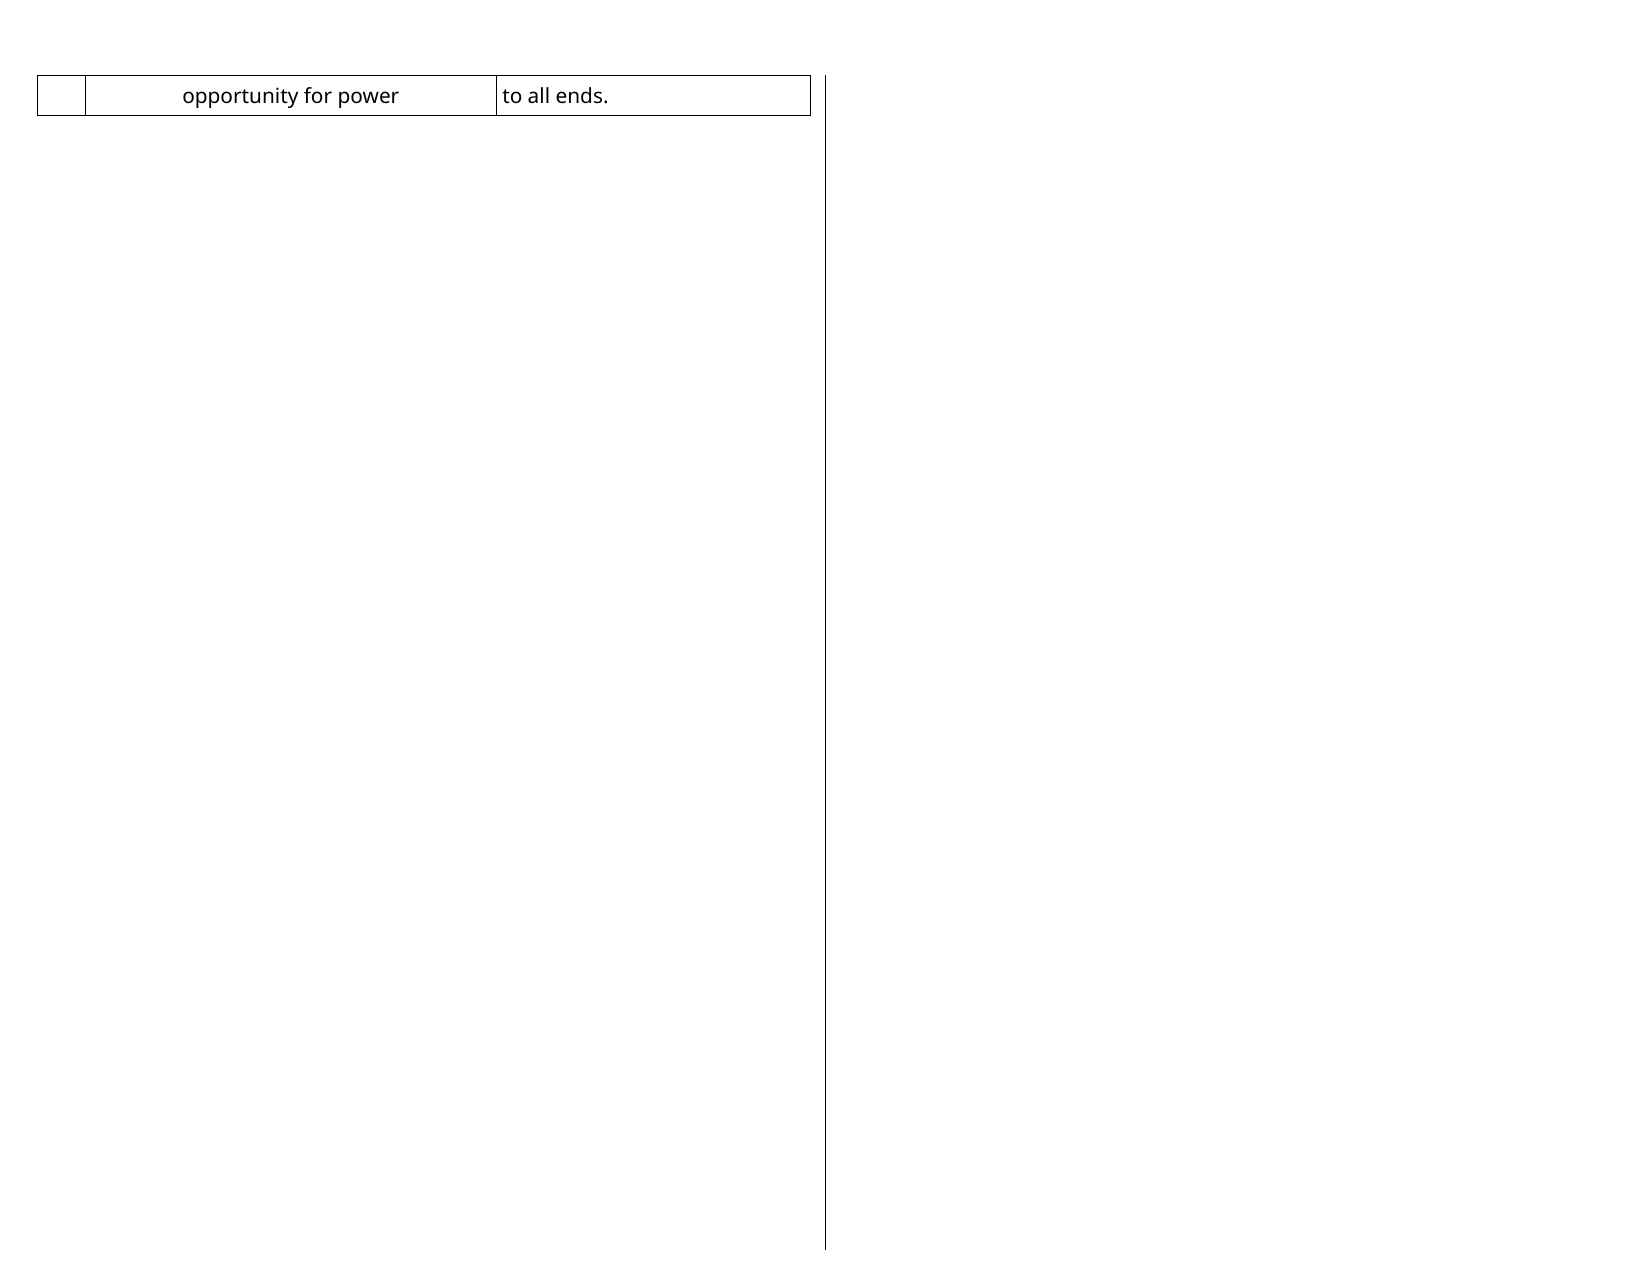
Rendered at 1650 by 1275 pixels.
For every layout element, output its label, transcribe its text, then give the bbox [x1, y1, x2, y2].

table_cell [38, 76, 85, 115]
table_cell opportunity for power [86, 76, 496, 115]
table_cell to all ends. [497, 76, 810, 115]
